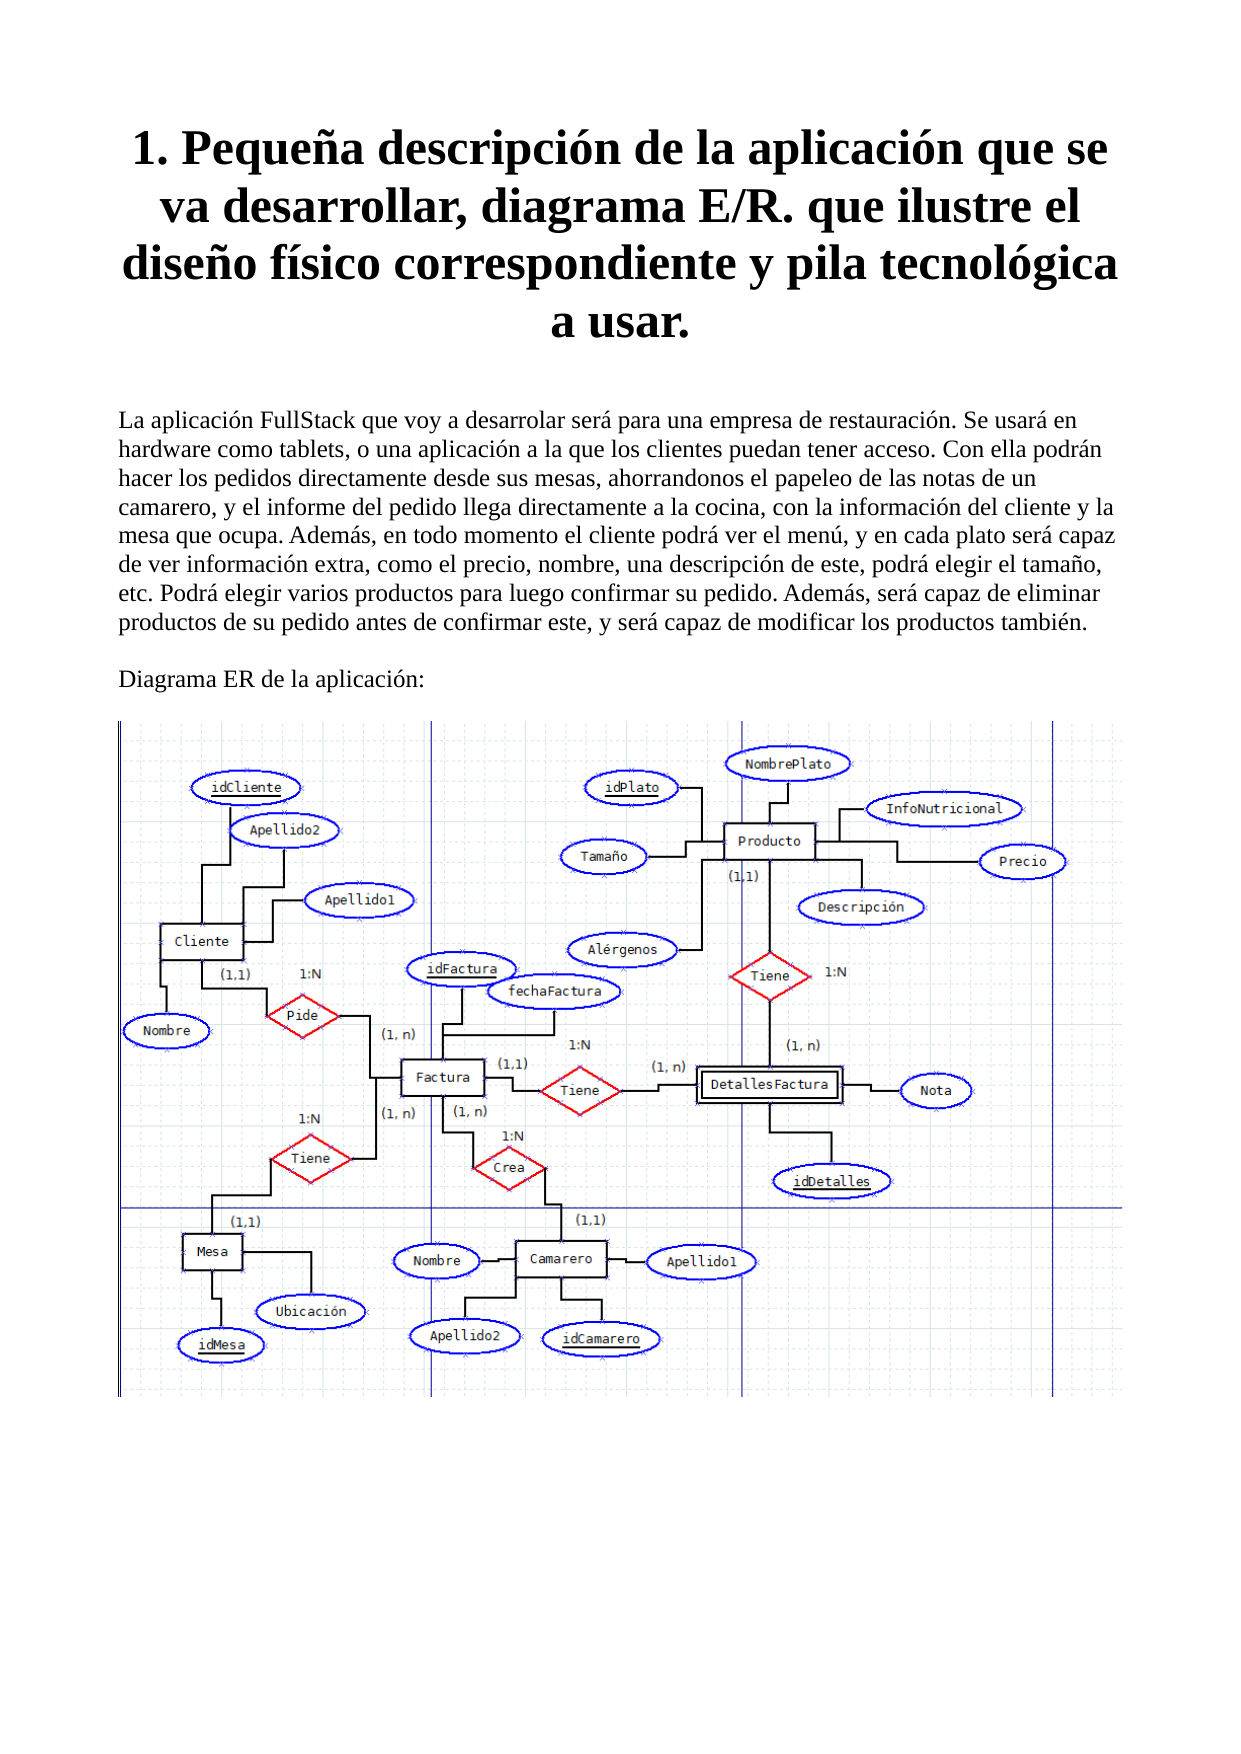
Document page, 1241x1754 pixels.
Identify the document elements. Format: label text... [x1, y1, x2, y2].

text Diagrama ER de la aplicación: [118, 664, 1122, 693]
text 1. Pequeña descripción de la aplicación que se va desarrollar, diagrama E/R. que ilustre el diseño físico correspondiente y pila tecnológica a usar. [118, 118, 1122, 348]
picture [118, 721, 1123, 1397]
text La aplicación FullStack que voy a desarrolar será para una empresa de restauración. Se usará en hardware como tablets, o una aplicación a la que los clientes puedan tener acceso. Con ella podrán hacer los pedidos directamente desde sus mesas, ahorrandonos el papeleo de las notas de un camarero, y el informe del pedido llega directamente a la cocina, con la información del cliente y la mesa que ocupa. Además, en todo momento el cliente podrá ver el menú, y en cada plato será capaz de ver información extra, como el precio, nombre, una descripción de este, podrá elegir el tamaño, etc. Podrá elegir varios productos para luego confirmar su pedido. Además, será capaz de eliminar productos de su pedido antes de confirmar este, y será capaz de modificar los productos también. [118, 406, 1122, 636]
